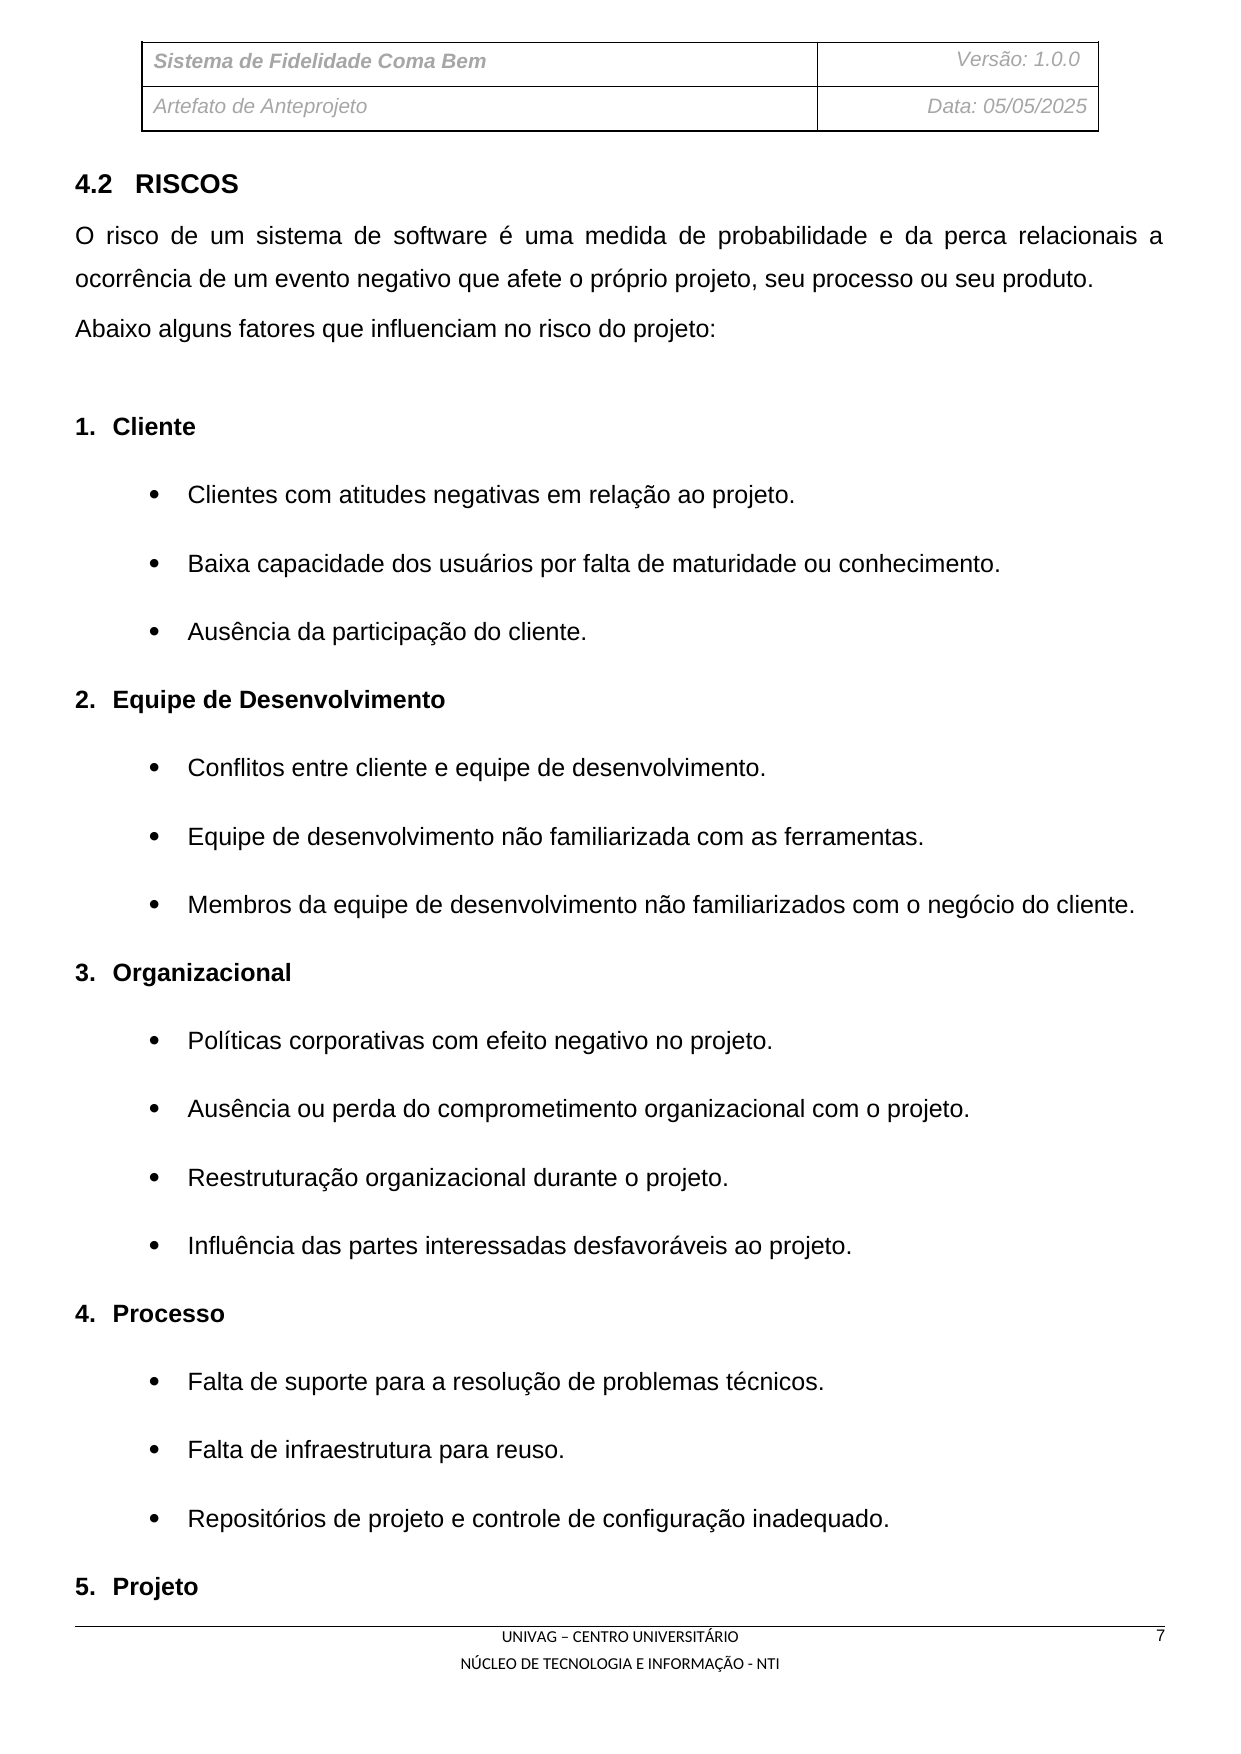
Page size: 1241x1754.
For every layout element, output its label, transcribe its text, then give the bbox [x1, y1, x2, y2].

list Processo [75, 1299, 1165, 1328]
list Baixa capacidade dos usuários por falta de maturidade ou conhecimento. [150, 549, 1165, 577]
list Políticas corporativas com efeito negativo no projeto. [150, 1026, 1165, 1055]
text O risco de um sistema de software é uma medida de probabilidade e da perca relacionais a ocorrência de um evento negativo que afete o próprio projeto, seu processo ou seu produto. [75, 221, 1165, 293]
list Falta de infraestrutura para reuso. [150, 1435, 1165, 1464]
list Ausência ou perda do comprometimento organizacional com o projeto. [150, 1094, 1165, 1123]
list Influência das partes interessadas desfavoráveis ao projeto. [150, 1231, 1165, 1259]
text Abaixo alguns fatores que influenciam no risco do projeto: [75, 313, 1165, 342]
list Conflitos entre cliente e equipe de desenvolvimento. [150, 753, 1165, 782]
list Falta de suporte para a resolução de problemas técnicos. [150, 1367, 1165, 1396]
list Ausência da participação do cliente. [150, 617, 1165, 646]
list Cliente [75, 412, 1165, 441]
list Clientes com atitudes negativas em relação ao projeto. [150, 480, 1165, 509]
list Organizacional [75, 958, 1165, 987]
subtitle RISCOS [75, 168, 1165, 199]
list Reestruturação organizacional durante o projeto. [150, 1162, 1165, 1191]
list Membros da equipe de desenvolvimento não familiarizados com o negócio do cliente. [150, 890, 1165, 918]
list Equipe de desenvolvimento não familiarizada com as ferramentas. [150, 821, 1165, 850]
list Projeto [75, 1572, 1165, 1601]
list Repositórios de projeto e controle de configuração inadequado. [150, 1503, 1165, 1532]
list Equipe de Desenvolvimento [75, 685, 1165, 714]
